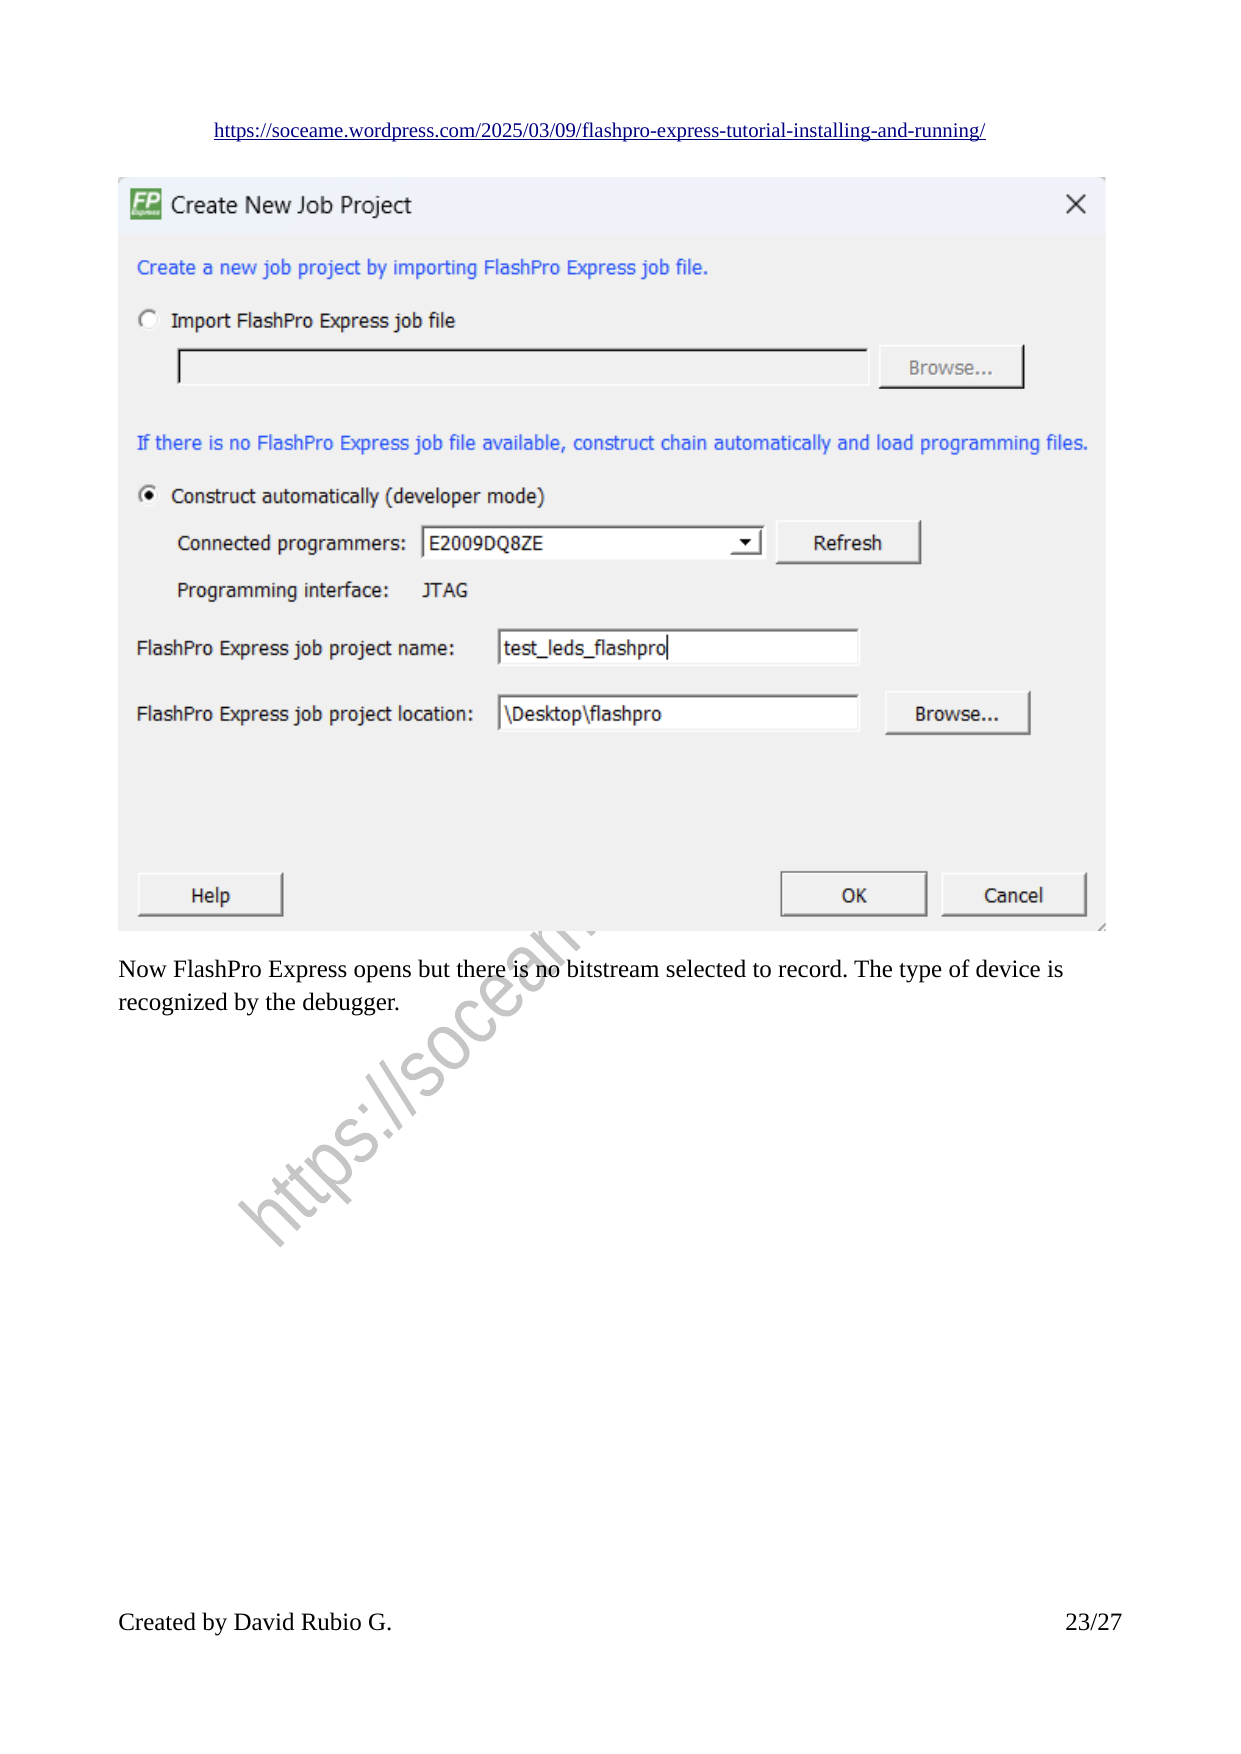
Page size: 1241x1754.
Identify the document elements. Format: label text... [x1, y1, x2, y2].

picture [118, 177, 1106, 931]
text Now FlashPro Express opens but there is no bitstream selected to record. The type of device is recognized by the debugger. [118, 954, 1122, 1016]
